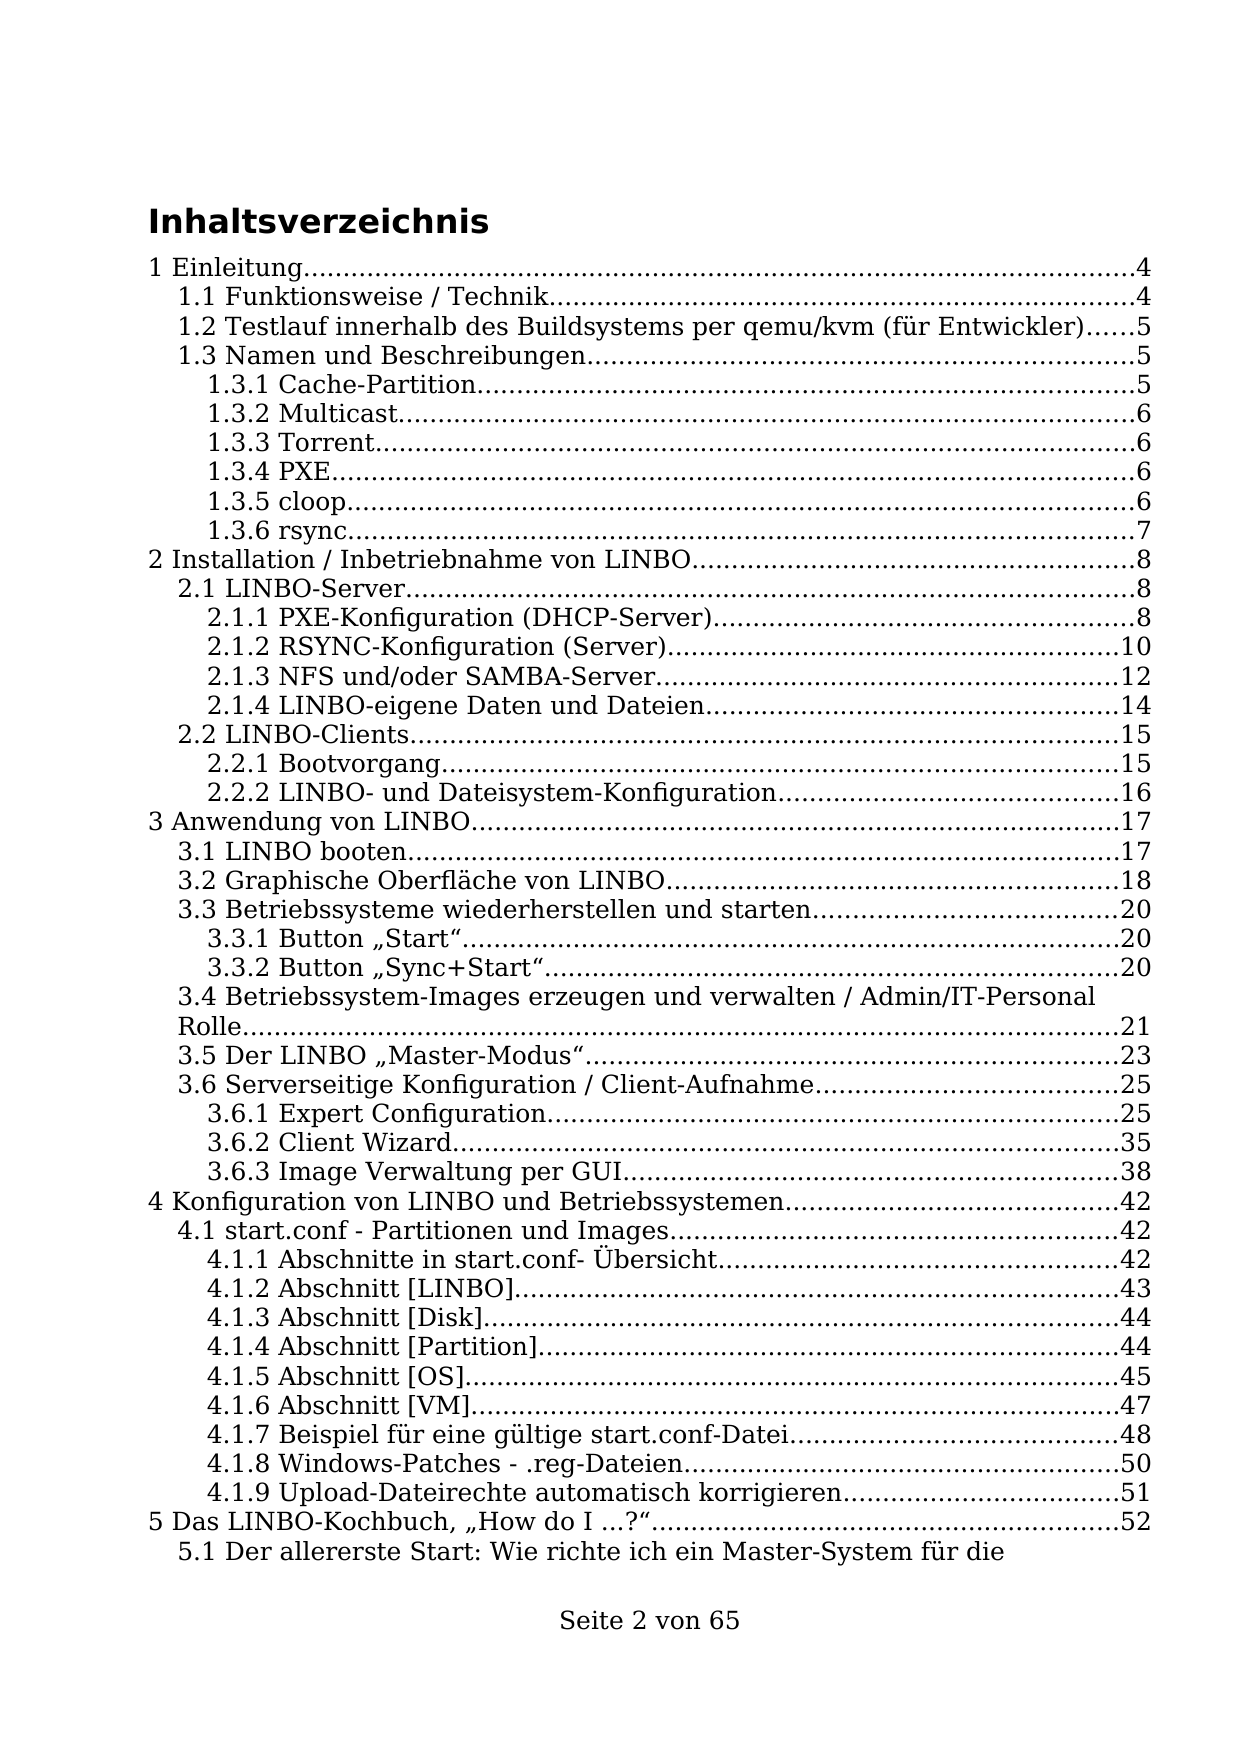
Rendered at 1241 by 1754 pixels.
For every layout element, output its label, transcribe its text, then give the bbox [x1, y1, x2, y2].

text 1.3.4 PXE 6 [207, 458, 1152, 487]
text 3.2 Graphische Oberfläche von LINBO 18 [177, 866, 1152, 895]
text 2.2.2 LINBO- und Dateisystem-Konﬁguration 16 [207, 778, 1152, 808]
text 2.1.4 LINBO-eigene Daten und Dateien 14 [207, 691, 1152, 720]
text 1.3.1 Cache-Partition 5 [207, 370, 1152, 399]
text 4.1.1 Abschnitte in start.conf- Übersicht 42 [207, 1245, 1152, 1274]
text 4 Konfiguration von LINBO und Betriebssystemen 42 [148, 1187, 1152, 1216]
text 1.1 Funktionsweise / Technik 4 [177, 283, 1152, 312]
text 3.6.3 Image Verwaltung per GUI 38 [207, 1158, 1152, 1187]
text 1.3.3 Torrent 6 [207, 428, 1152, 458]
text 2 Installation / Inbetriebnahme von LINBO 8 [148, 545, 1152, 574]
text 5.1 Der allererste Start: Wie richte ich ein Master-System für die Erzeugung von LINBO-Images ein? 52 [177, 1537, 1152, 1566]
text 4.1.5 Abschnitt [OS] 45 [207, 1362, 1152, 1391]
text 3.4 Betriebssystem-Images erzeugen und verwalten / Admin/IT-Personal Rolle 21 [177, 983, 1152, 1041]
text 4.1.3 Abschnitt [Disk] 44 [207, 1303, 1152, 1333]
text 4.1.2 Abschnitt [LINBO] 43 [207, 1274, 1152, 1303]
text 2.1.3 NFS und/oder SAMBA-Server 12 [207, 662, 1152, 691]
text 4.1.4 Abschnitt [Partition] 44 [207, 1333, 1152, 1362]
text 5 Das LINBO-Kochbuch, „How do I ...?“ 52 [148, 1508, 1152, 1537]
text 2.1.1 PXE-Konﬁguration (DHCP-Server) 8 [207, 603, 1152, 633]
text 2.1.2 RSYNC-Konﬁguration (Server) 10 [207, 633, 1152, 662]
text 4.1.7 Beispiel für eine gültige start.conf-Datei 48 [207, 1420, 1152, 1449]
text 4.1.8 Windows-Patches - .reg-Dateien 50 [207, 1449, 1152, 1478]
text 2.1 LINBO-Server 8 [177, 574, 1152, 603]
text 4.1.6 Abschnitt [VM] 47 [207, 1391, 1152, 1420]
text 3.6.2 Client Wizard 35 [207, 1128, 1152, 1158]
text 3.3.1 Button „Start“ 20 [207, 924, 1152, 953]
text 1.3.5 cloop 6 [207, 487, 1152, 516]
text 1 Einleitung 4 [148, 253, 1152, 283]
text 1.3 Namen und Beschreibungen 5 [177, 341, 1152, 370]
text 3.3 Betriebssysteme wiederherstellen und starten 20 [177, 895, 1152, 924]
text 3.3.2 Button „Sync+Start“ 20 [207, 953, 1152, 983]
text 3.6.1 Expert Configuration 25 [207, 1099, 1152, 1128]
text 3 Anwendung von LINBO 17 [148, 808, 1152, 837]
text 4.1 start.conf - Partitionen und Images 42 [177, 1216, 1152, 1245]
text 3.1 LINBO booten 17 [177, 837, 1152, 866]
subtitle Inhaltsverzeichnis [148, 202, 1152, 241]
text 1.3.2 Multicast 6 [207, 399, 1152, 428]
text 2.2.1 Bootvorgang 15 [207, 749, 1152, 778]
text 3.6 Serverseitige Konfiguration / Client-Aufnahme 25 [177, 1070, 1152, 1099]
text 1.2 Testlauf innerhalb des Buildsystems per qemu/kvm (für Entwickler) 5 [177, 312, 1152, 341]
text 3.5 Der LINBO „Master-Modus“ 23 [177, 1041, 1152, 1070]
text 1.3.6 rsync 7 [207, 516, 1152, 545]
text 2.2 LINBO-Clients 15 [177, 720, 1152, 749]
text 4.1.9 Upload-Dateirechte automatisch korrigieren 51 [207, 1478, 1152, 1508]
